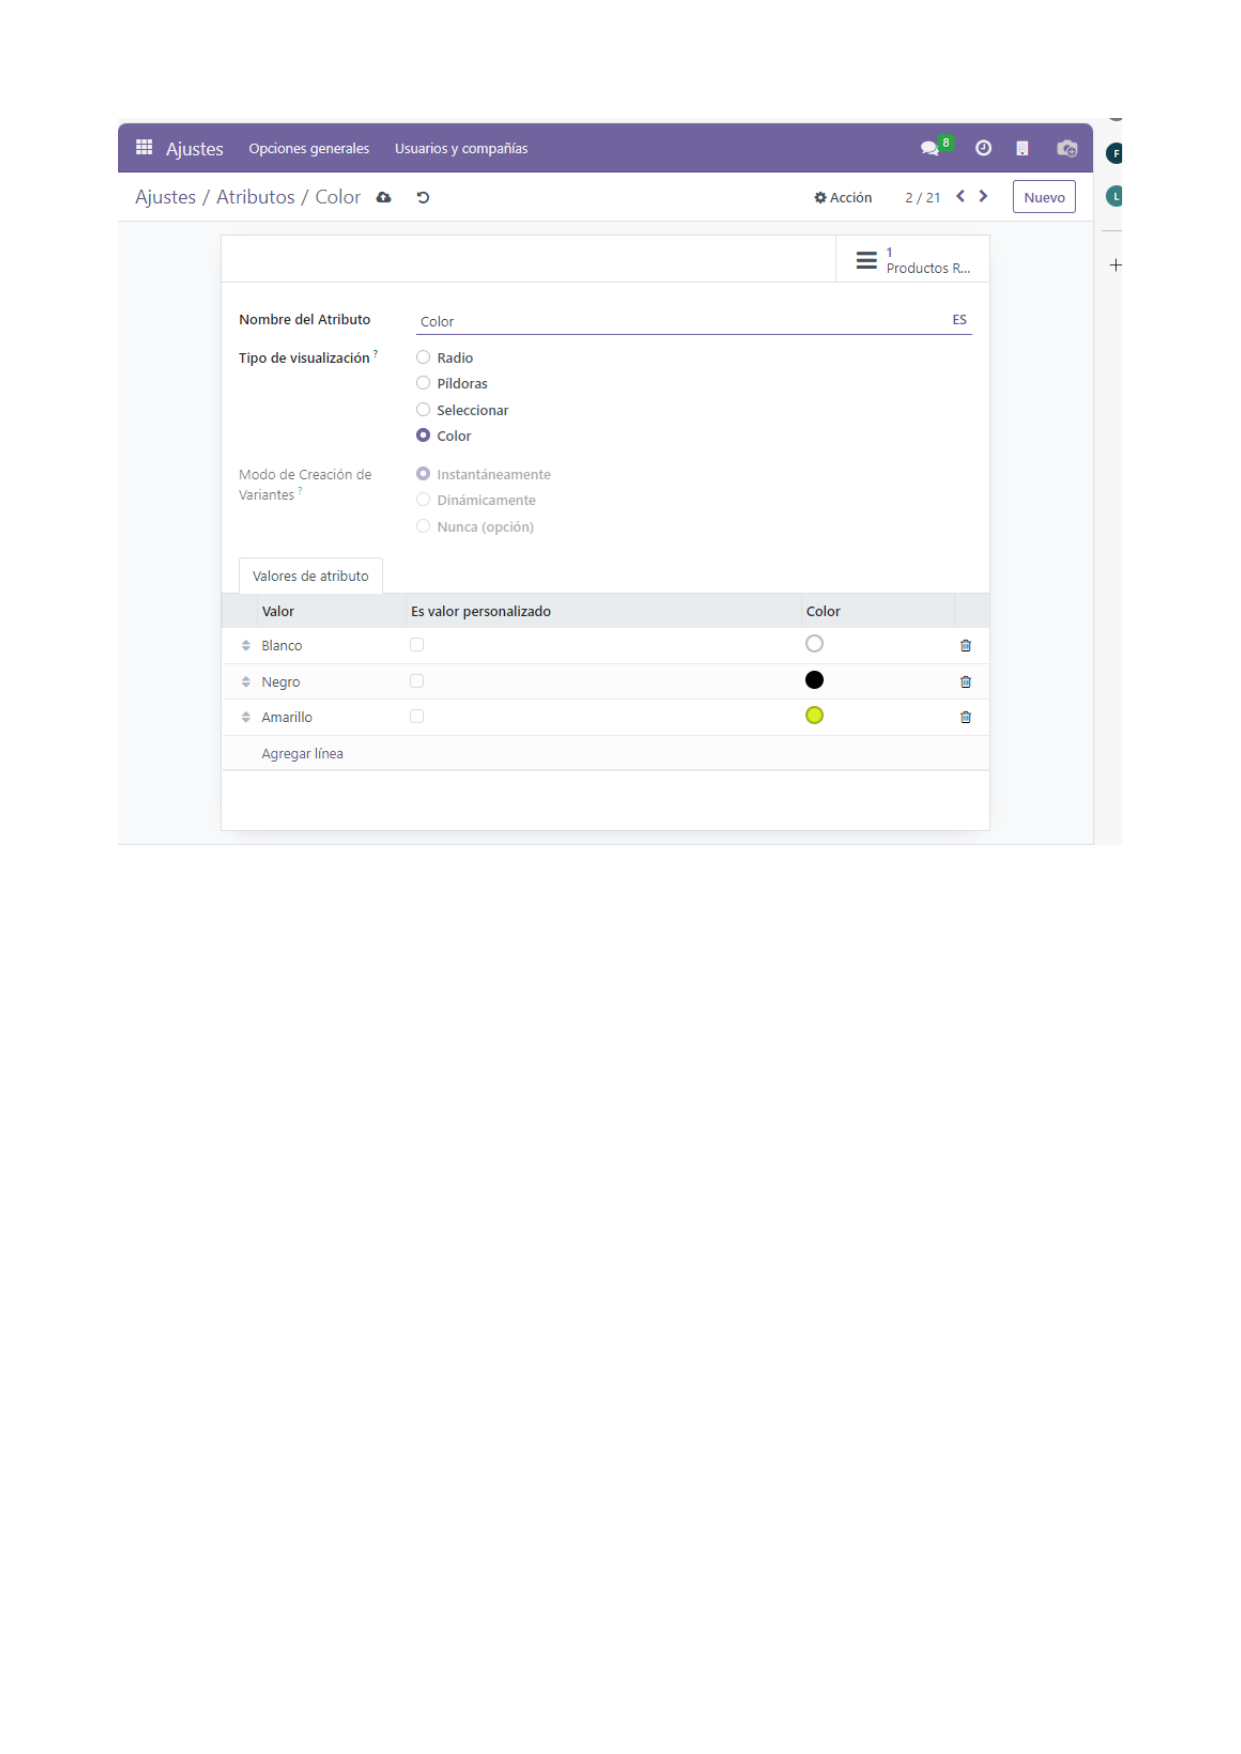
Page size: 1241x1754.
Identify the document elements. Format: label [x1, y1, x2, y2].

picture [118, 118, 1123, 845]
